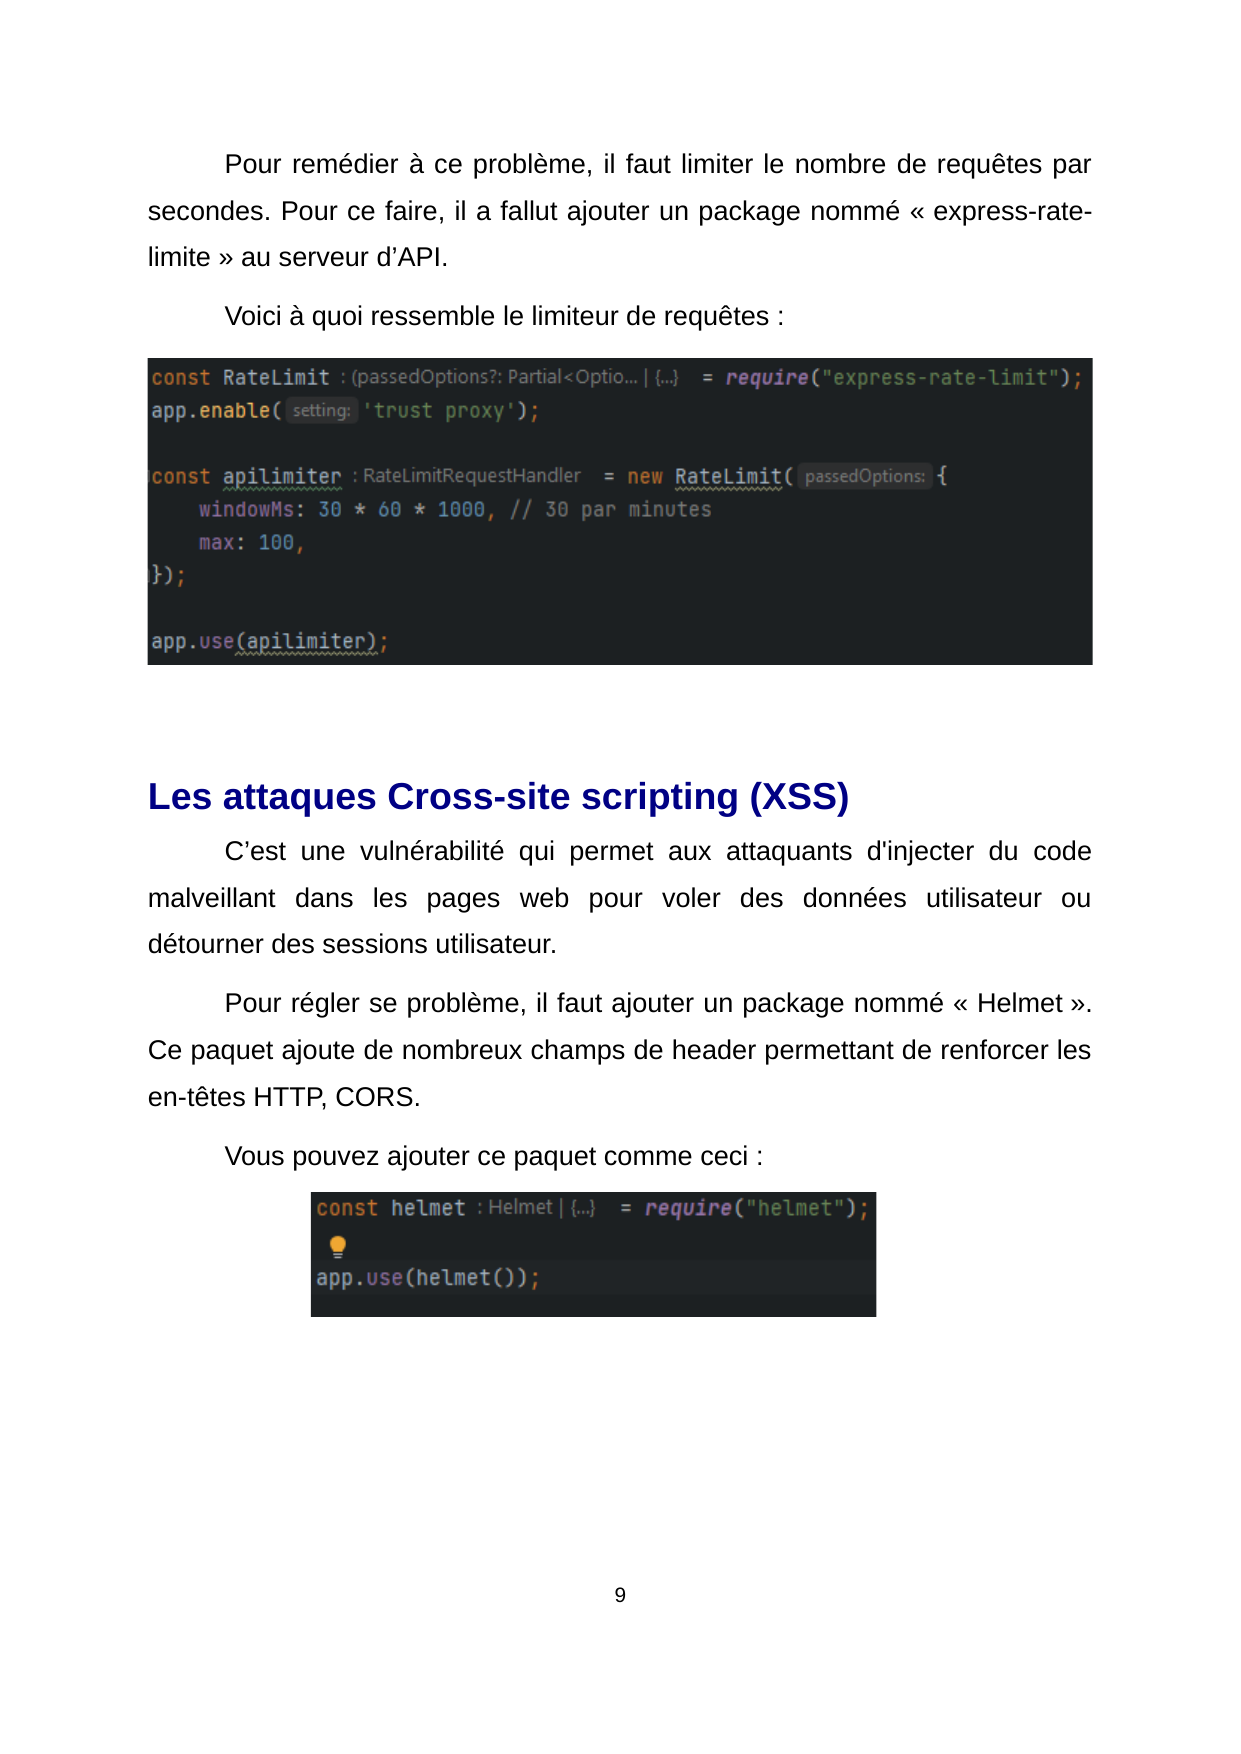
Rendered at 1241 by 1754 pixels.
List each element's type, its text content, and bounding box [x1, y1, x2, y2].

subtitle Les attaques Cross-site scripting (XSS) [148, 774, 1093, 817]
text Voici à quoi ressemble le limiteur de requêtes : [148, 300, 1093, 331]
text Vous pouvez ajouter ce paquet comme ceci : [148, 1139, 1093, 1171]
picture [310, 1192, 877, 1317]
text Pour régler se problème, il faut ajouter un package nommé « Helmet ». Ce paquet ajoute de nombreux champs de header permettant de renforcer les en-têtes HTTP, CORS. [148, 987, 1093, 1112]
picture [147, 358, 1093, 665]
text Pour remédier à ce problème, il faut limiter le nombre de requêtes par secondes. Pour ce faire, il a fallut ajouter un package nommé « express-rate-limite » au serveur d’API. [148, 148, 1093, 273]
text C’est une vulnérabilité qui permet aux attaquants d'injecter du code malveillant dans les pages web pour voler des données utilisateur ou détourner des sessions utilisateur. [148, 835, 1093, 960]
